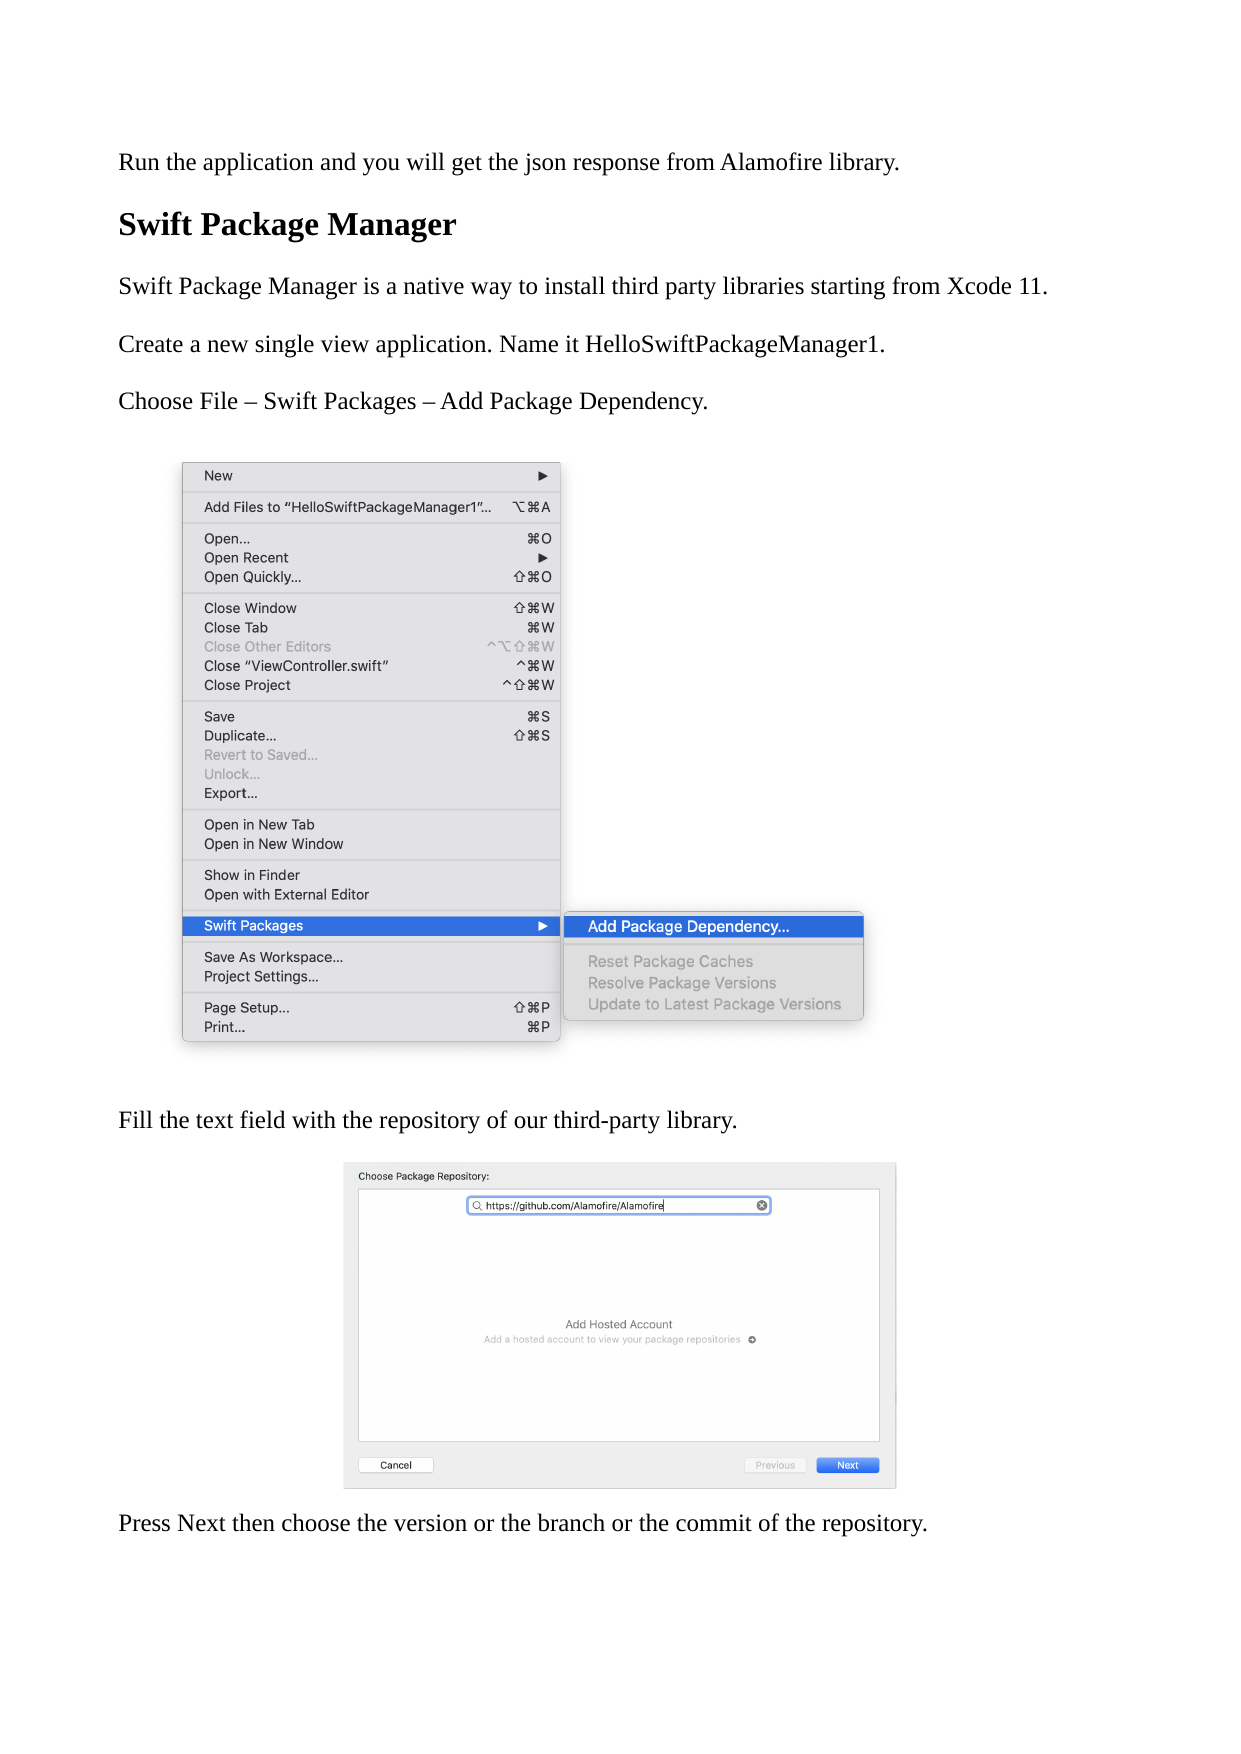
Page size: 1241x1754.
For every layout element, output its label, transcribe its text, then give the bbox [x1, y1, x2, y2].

text Fill the text field with the repository of our third-party library. [118, 1105, 1122, 1134]
text Swift Package Manager [118, 204, 1122, 243]
text Swift Package Manager is a native way to install third party libraries starting from Xcode 11. [118, 271, 1122, 300]
text Run the application and you will get the json response from Alamofire library. [118, 147, 1122, 176]
text Create a new single view application. Name it HelloSwiftPackageManager1. [118, 329, 1122, 358]
picture [343, 1162, 897, 1489]
text Choose File – Swift Packages – Add Package Dependency. [118, 386, 1122, 415]
picture [159, 443, 889, 1068]
text Press Next then choose the version or the branch or the commit of the repository. [118, 1508, 1122, 1536]
